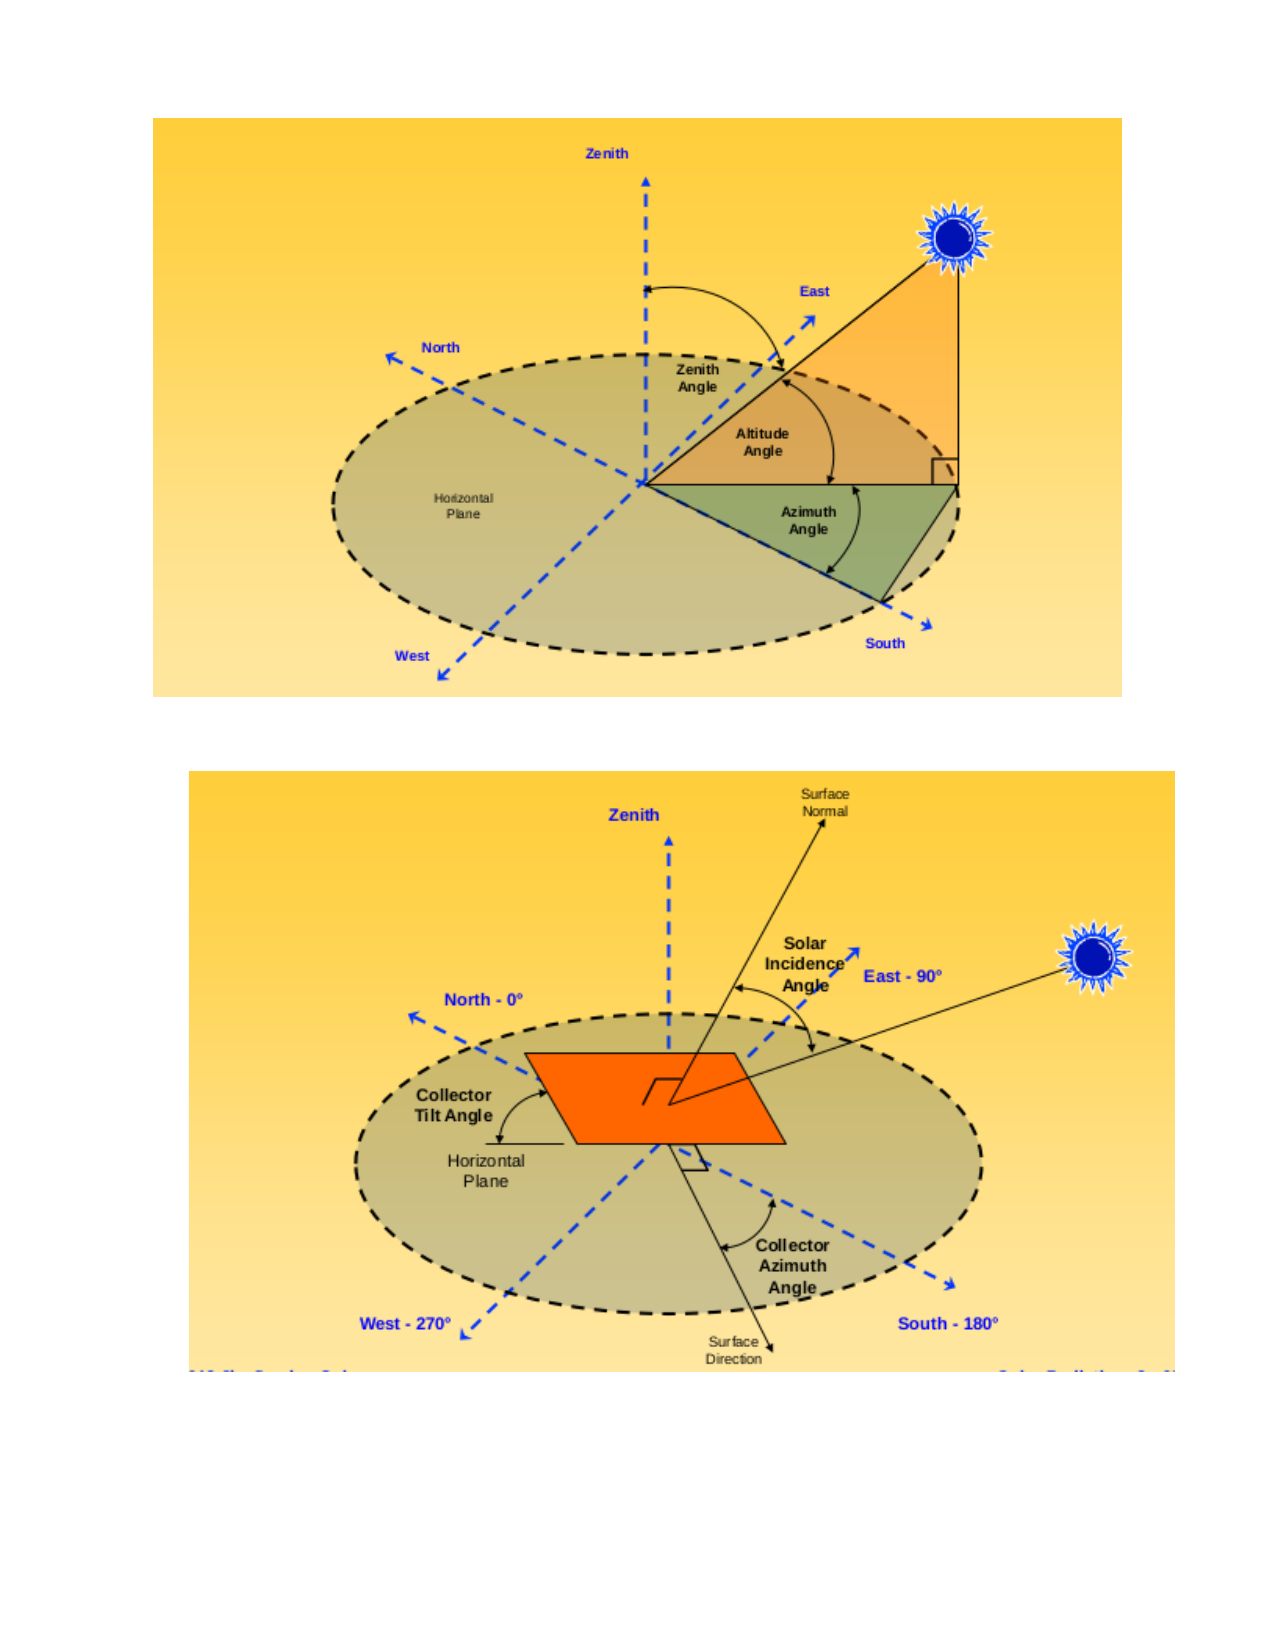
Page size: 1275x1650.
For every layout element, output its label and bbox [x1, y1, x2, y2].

picture [188, 771, 1175, 1372]
picture [153, 118, 1122, 697]
